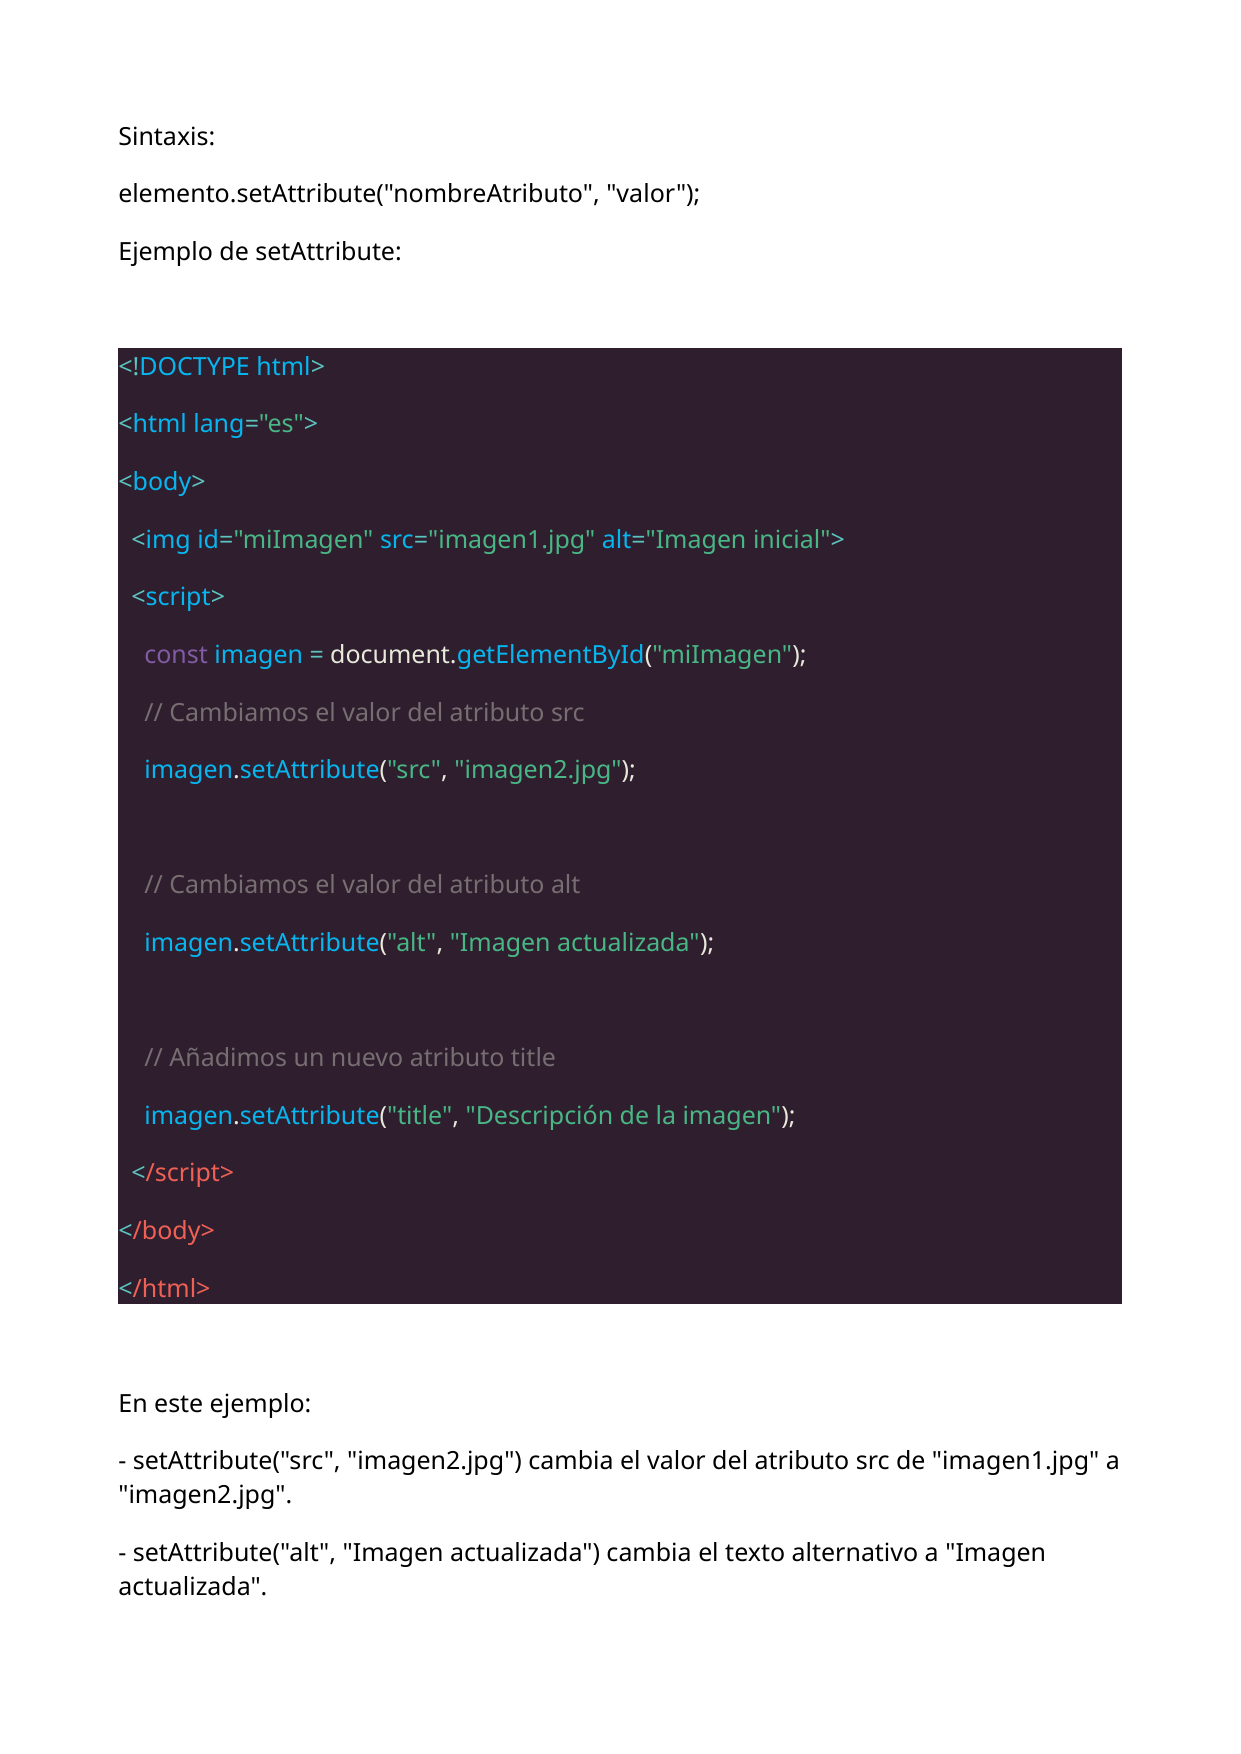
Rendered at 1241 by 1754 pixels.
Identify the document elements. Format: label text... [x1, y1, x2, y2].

text <img id="miImagen" src="imagen1.jpg" alt="Imagen inicial"> [118, 521, 1122, 555]
text <body> [118, 464, 1122, 498]
text <script> [118, 579, 1122, 613]
text imagen.setAttribute("title", "Descripción de la imagen"); [118, 1097, 1122, 1131]
text - setAttribute("src", "imagen2.jpg") cambia el valor del atributo src de "imagen1.jpg" a "imagen2.jpg". [118, 1443, 1122, 1511]
text const imagen = document.getElementById("miImagen"); [118, 637, 1122, 671]
text </html> [118, 1270, 1122, 1304]
text </script> [118, 1155, 1122, 1189]
text // Cambiamos el valor del atributo alt [118, 867, 1122, 901]
text <html lang="es"> [118, 406, 1122, 440]
text </body> [118, 1213, 1122, 1247]
text imagen.setAttribute("src", "imagen2.jpg"); [118, 752, 1122, 786]
text Ejemplo de setAttribute: [118, 233, 1122, 267]
text elemento.setAttribute("nombreAtributo", "valor"); [118, 176, 1122, 210]
text - setAttribute("alt", "Imagen actualizada") cambia el texto alternativo a "Imagen actualizada". [118, 1535, 1122, 1603]
text <!DOCTYPE html> [118, 348, 1122, 383]
text Sintaxis: [118, 118, 1122, 152]
text // Añadimos un nuevo atributo title [118, 1040, 1122, 1074]
text // Cambiamos el valor del atributo src [118, 694, 1122, 728]
text imagen.setAttribute("alt", "Imagen actualizada"); [118, 924, 1122, 959]
text En este ejemplo: [118, 1385, 1122, 1419]
